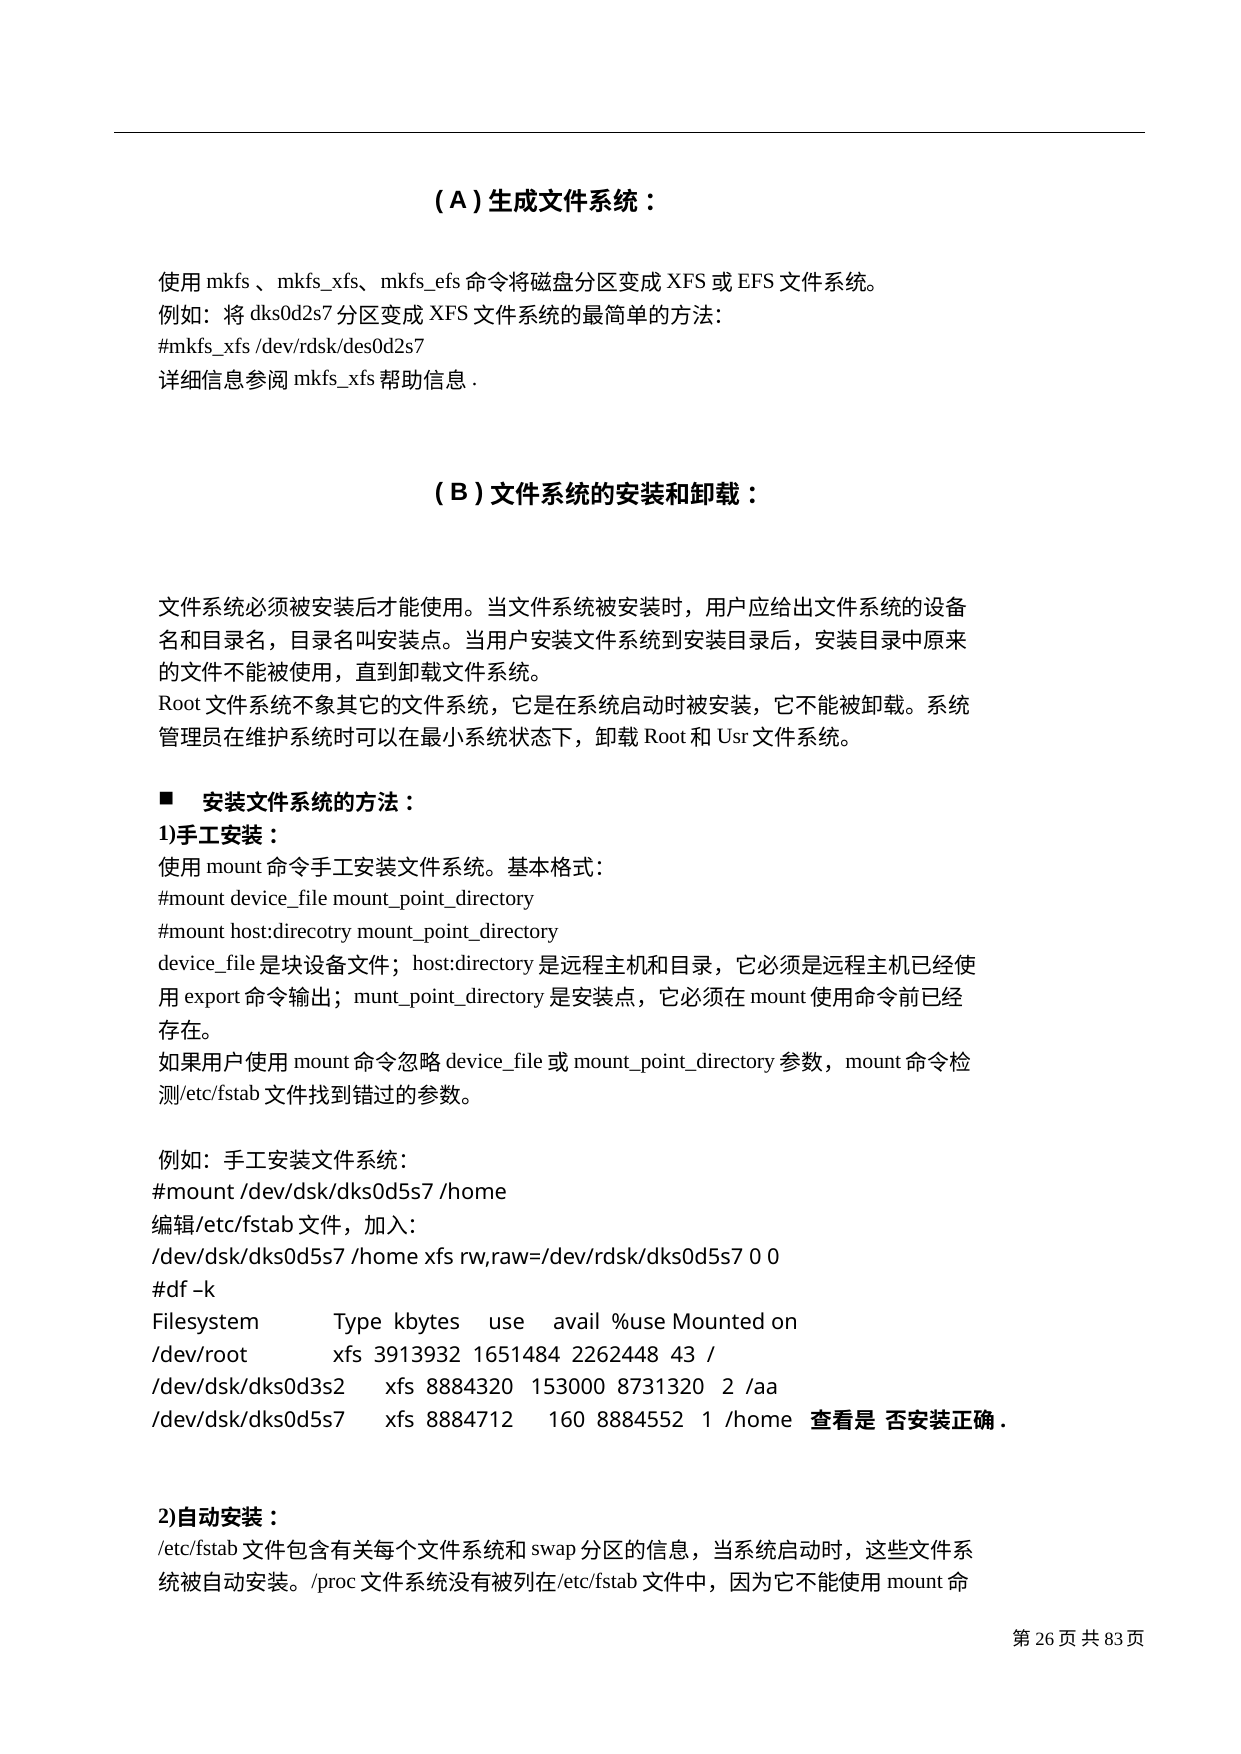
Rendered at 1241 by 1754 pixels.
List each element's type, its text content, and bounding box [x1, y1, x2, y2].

text #df –k [114, 1267, 1145, 1299]
text 用export命令输出；munt_point_directory是安装点，它必须在mount使用命令前已经 [114, 974, 1145, 1007]
list 安装文件系统的方法 ： [158, 779, 1145, 812]
text 管理员在维护系统时可以在最小系统状态下，卸载Root和Usr文件系统。 [114, 714, 1145, 747]
text 测/etc/fstab文件找到错过的参数。 [114, 1072, 1145, 1104]
text #mount host:direcotry mount_point_directory [114, 909, 1145, 942]
text 使用mount命令手工安装文件系统。基本格式： [114, 844, 1145, 877]
text #mount /dev/dsk/dks0d5s7 /home [114, 1169, 1145, 1202]
text 详细信息参阅mkfs_xfs帮助信息 . [114, 357, 1145, 389]
text /dev/dsk/dks0d5s7 /home xfs rw,raw=/dev/rdsk/dks0d5s7 0 0 [114, 1234, 1145, 1267]
list 自动安装 ： [40, 1494, 1145, 1527]
text 例如：将dks0d2s7分区变成XFS文件系统的最简单的方法： [114, 292, 1145, 324]
text #mkfs_xfs /dev/rdsk/des0d2s7 [114, 324, 1145, 357]
text /dev/root xfs 3913932 1651484 2262448 43 / [114, 1332, 1145, 1364]
text 的文件不能被使用，直到卸载文件系统。 [114, 649, 1145, 682]
text Filesystem Type kbytes use avail %use Mounted on [114, 1299, 1145, 1332]
text /dev/dsk/dks0d3s2 xfs 8884320 153000 8731320 2 /aa [114, 1364, 1145, 1397]
subtitle ( A ) 生成文件系统 ： [383, 162, 1145, 227]
text 存在。 [114, 1007, 1145, 1039]
text #mount device_file mount_point_directory [114, 877, 1145, 909]
text 文件系统必须被安装后才能使用。当文件系统被安装时，用户应给出文件系统的设备 [114, 584, 1145, 617]
text /etc/fstab文件包含有关每个文件系统和swap分区的信息，当系统启动时，这些文件系 [114, 1527, 1145, 1559]
text 编辑/etc/fstab文件，加入： [114, 1202, 1145, 1234]
text 例如：手工安装文件系统： [114, 1137, 1145, 1169]
text 使用mkfs 、mkfs_xfs、mkfs_efs命令将磁盘分区变成XFS或EFS文件系统。 [114, 259, 1145, 292]
list 手工安装 ： [40, 812, 1145, 844]
subtitle ( B ) 文件系统的安装和卸载 ： [383, 454, 1145, 519]
text 名和目录名，目录名叫安装点。当用户安装文件系统到安装目录后，安装目录中原来 [114, 617, 1145, 649]
text /dev/dsk/dks0d5s7 xfs 8884712 160 8884552 1 /home 查看是 否安装正确 . [152, 1397, 1145, 1429]
text device_file是块设备文件；host:directory是远程主机和目录，它必须是远程主机已经使 [114, 942, 1145, 974]
text 如果用户使用mount命令忽略device_file或mount_point_directory参数，mount命令检 [114, 1039, 1145, 1072]
text 统被自动安装。/proc文件系统没有被列在/etc/fstab文件中，因为它不能使用mount命 [114, 1559, 1145, 1592]
text Root文件系统不象其它的文件系统，它是在系统启动时被安装，它不能被卸载。系统 [114, 682, 1145, 714]
